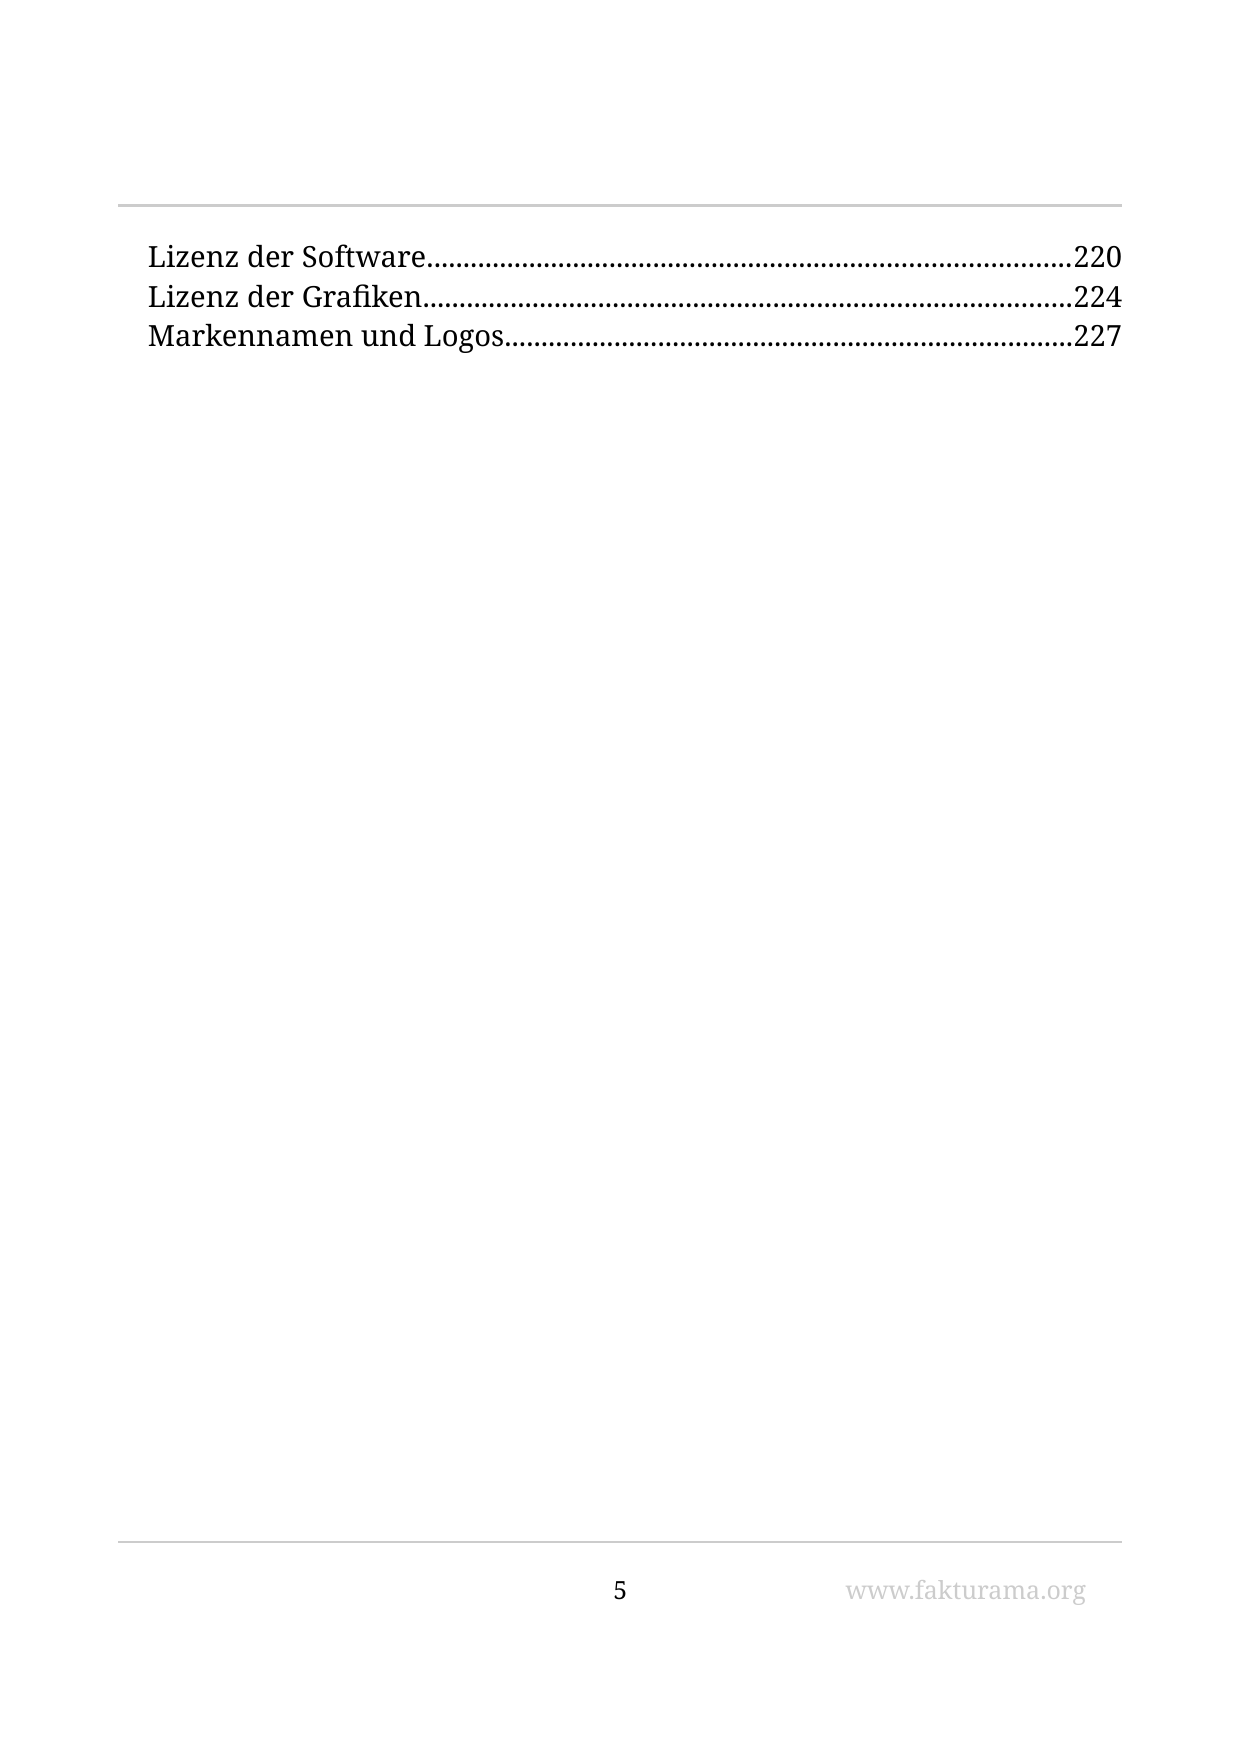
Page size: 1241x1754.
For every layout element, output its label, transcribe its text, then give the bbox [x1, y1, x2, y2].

text Lizenz der Software 220 [148, 236, 1122, 276]
text Markennamen und Logos 227 [148, 316, 1122, 355]
text Lizenz der Grafiken 224 [148, 276, 1122, 316]
